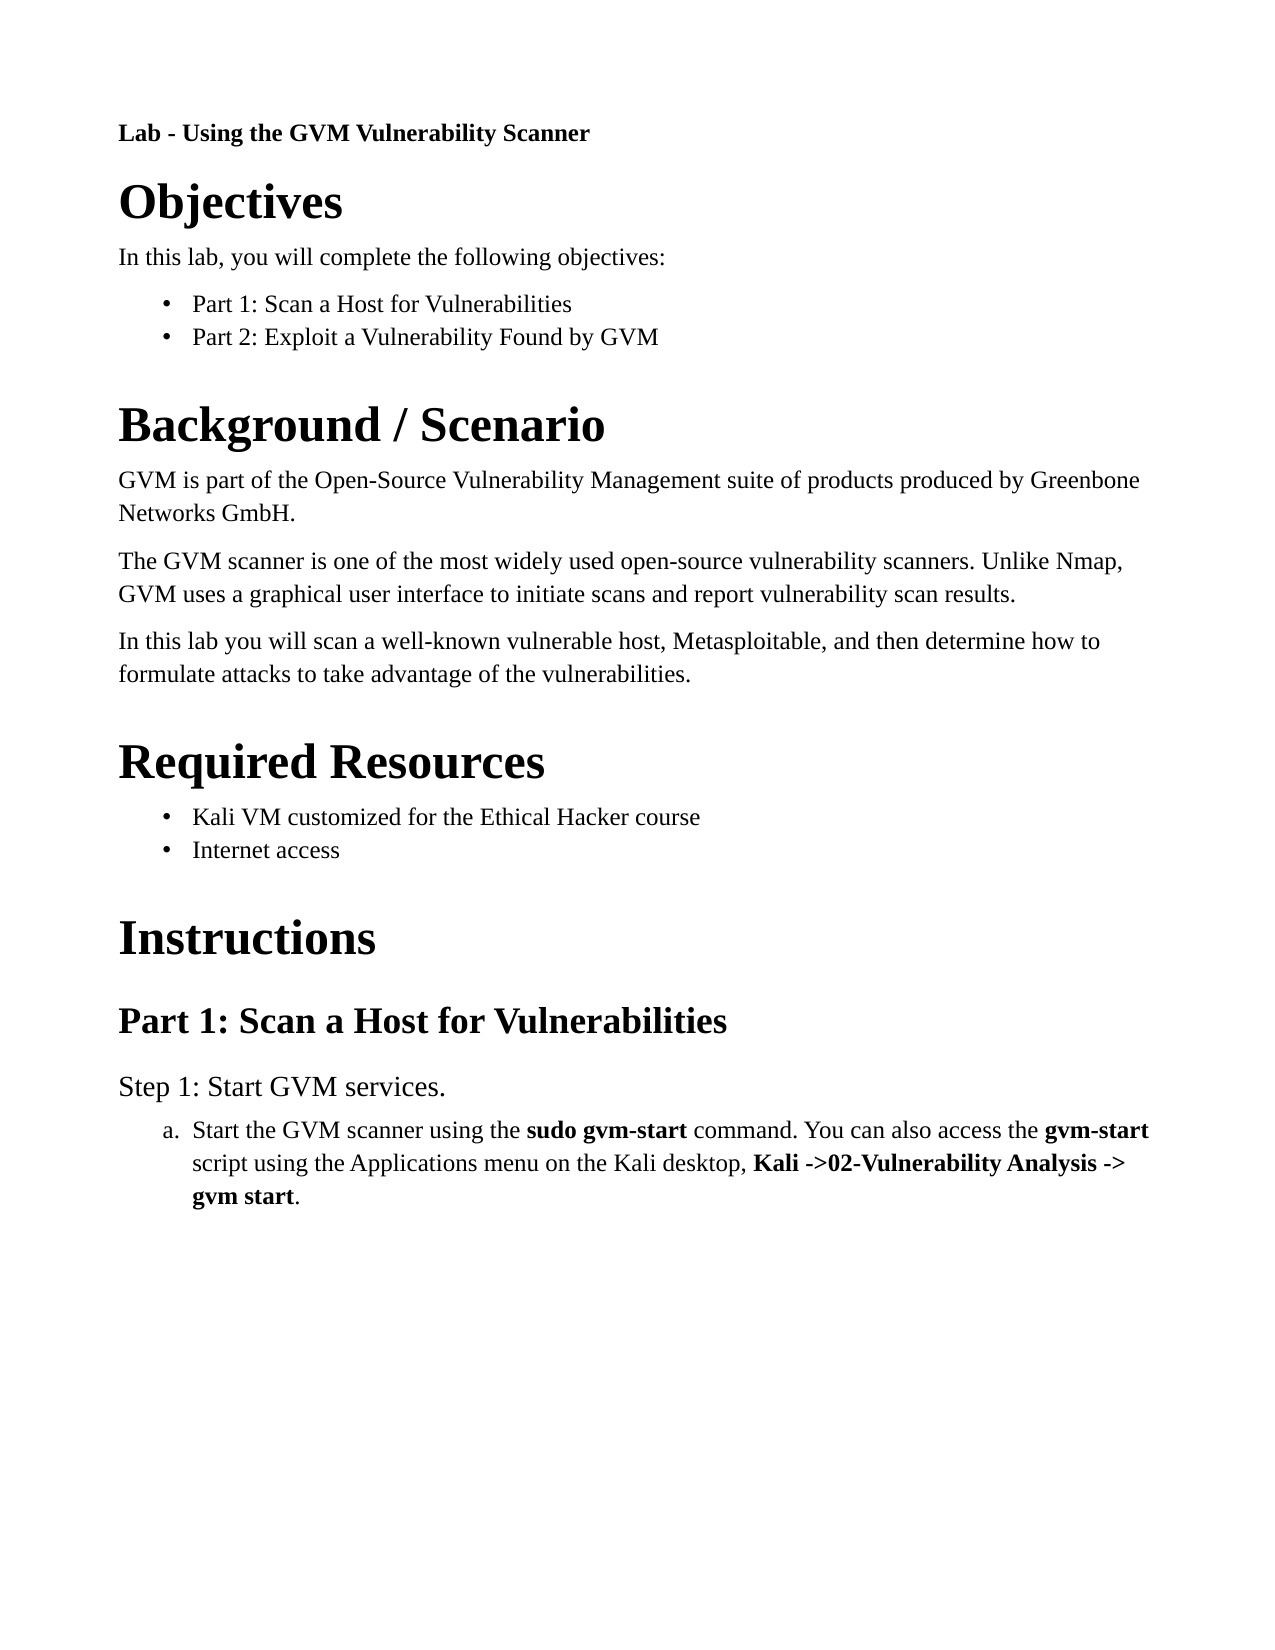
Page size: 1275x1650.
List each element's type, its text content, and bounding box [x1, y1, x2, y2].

list Kali VM customized for the Ethical Hacker course [162, 802, 1157, 831]
subtitle Objectives [118, 172, 1157, 229]
list Internet access [162, 835, 1157, 864]
list Start the GVM scanner using the sudo gvm-start command. You can also access the gvm-start script using the Applications menu on the Kali desktop, Kali ->02-Vulnerability Analysis -> gvm start. [162, 1115, 1157, 1209]
text In this lab, you will complete the following objectives: [118, 242, 1157, 271]
subtitle Instructions [118, 908, 1157, 965]
text GVM is part of the Open-Source Vulnerability Management suite of products produced by Greenbone Networks GmbH. [118, 465, 1157, 527]
list Part 1: Scan a Host for Vulnerabilities [162, 289, 1157, 318]
subtitle Required Resources [118, 732, 1157, 789]
text Lab - Using the GVM Vulnerability Scanner [118, 118, 1157, 147]
text The GVM scanner is one of the most widely used open-source vulnerability scanners. Unlike Nmap, GVM uses a graphical user interface to initiate scans and report vulnerability scan results. [118, 546, 1157, 607]
list Part 2: Exploit a Vulnerability Found by GVM [162, 322, 1157, 351]
text In this lab you will scan a well-known vulnerable host, Metasploitable, and then determine how to formulate attacks to take advantage of the vulnerabilities. [118, 626, 1157, 688]
subtitle Background / Scenario [118, 395, 1157, 453]
subtitle Part 1: Scan a Host for Vulnerabilities [118, 998, 1157, 1042]
subtitle Step 1: Start GVM services. [118, 1069, 1157, 1102]
